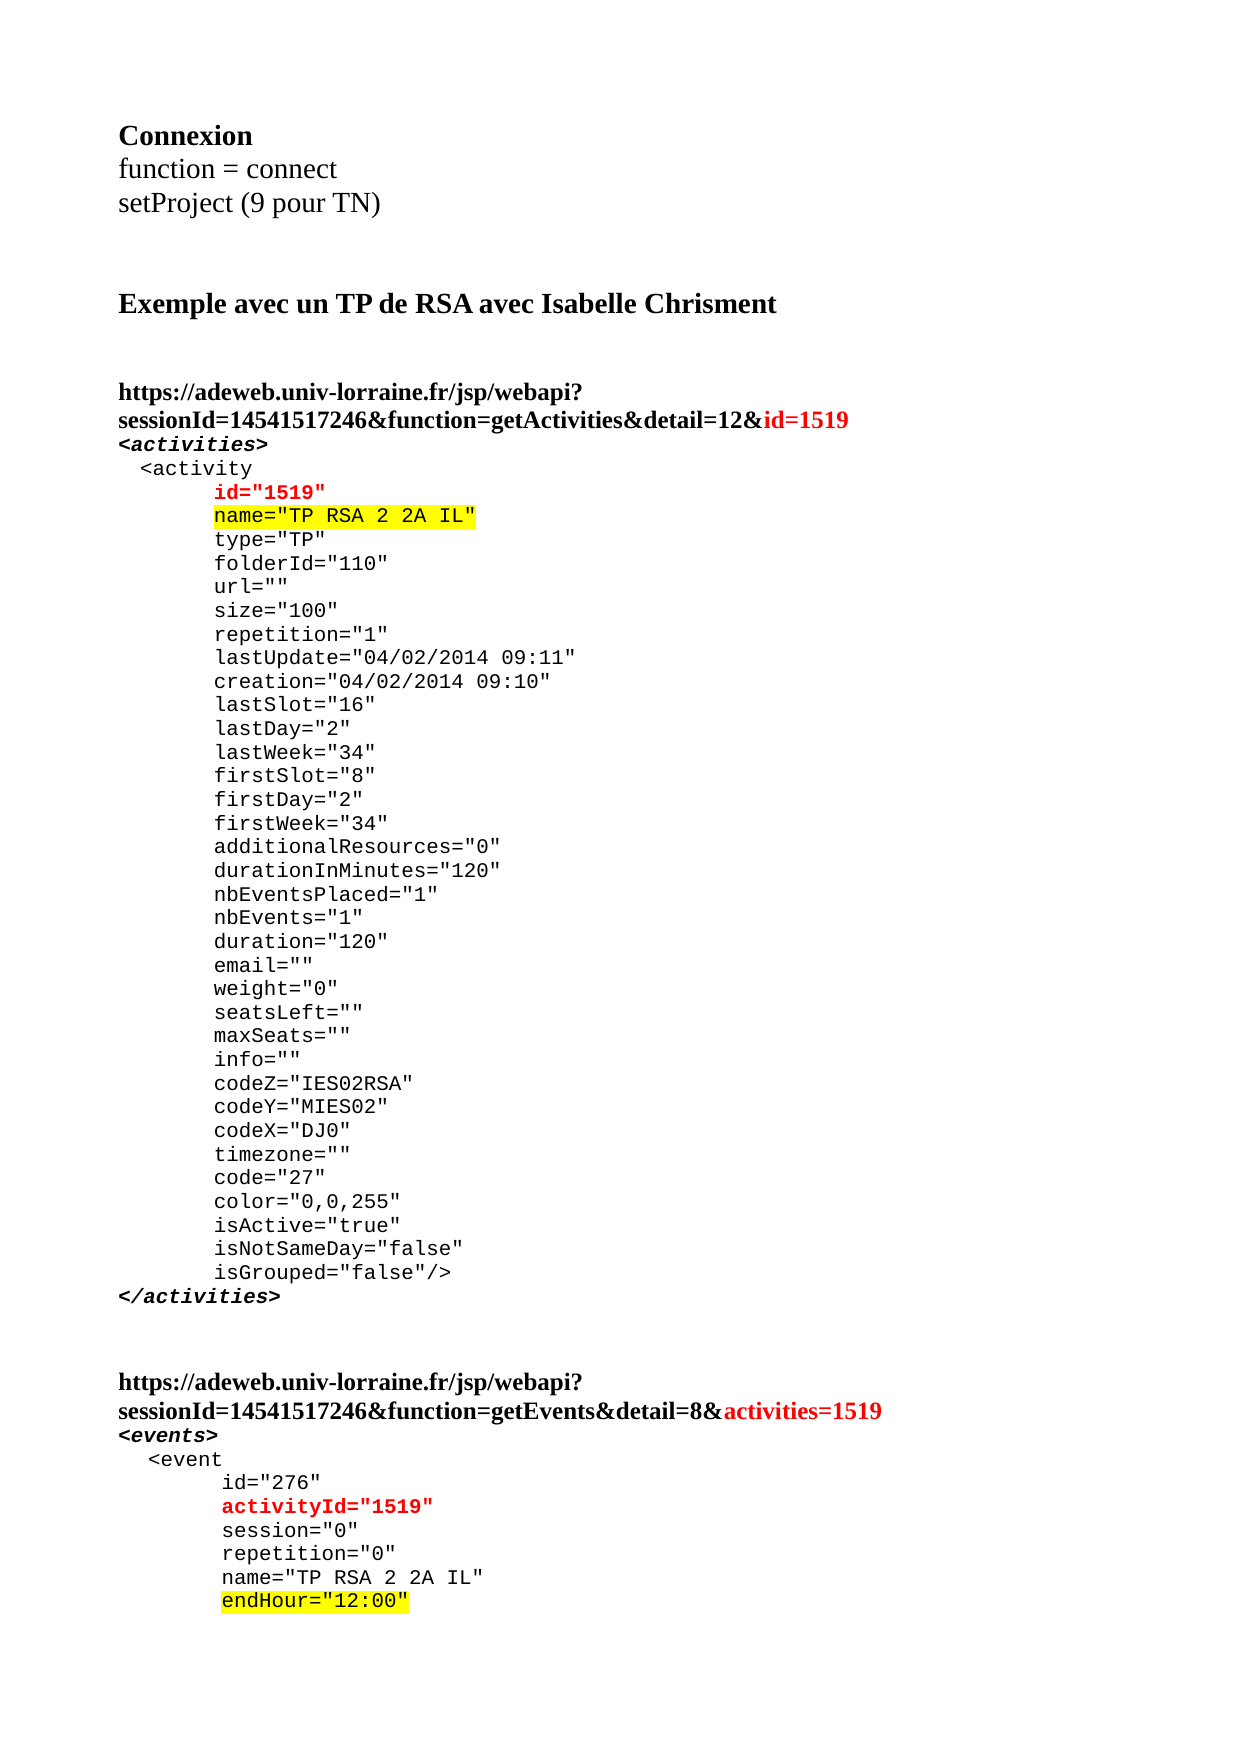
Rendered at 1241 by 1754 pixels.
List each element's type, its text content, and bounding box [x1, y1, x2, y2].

text name="TP RSA 2 2A IL" [148, 1567, 1122, 1591]
text https://adeweb.univ-lorraine.fr/jsp/webapi?sessionId=14541517246&function=getActivities&detail=12&id=1519 [118, 377, 1122, 434]
text codeZ="IES02RSA" [140, 1073, 1122, 1096]
text isActive="true" [140, 1215, 1122, 1238]
text firstDay="2" [140, 789, 1122, 813]
text function = connect [118, 152, 1122, 185]
text info="" [140, 1049, 1122, 1073]
text codeY="MIES02" [140, 1096, 1122, 1120]
text size="100" [140, 600, 1122, 623]
text timezone="" [140, 1144, 1122, 1167]
text codeX="DJ0" [140, 1120, 1122, 1144]
text durationInMinutes="120" [140, 860, 1122, 884]
text maxSeats="" [140, 1026, 1122, 1049]
text url="" [140, 576, 1122, 600]
text creation="04/02/2014 09:10" [140, 671, 1122, 694]
text setProject (9 pour TN) [118, 185, 1122, 219]
text lastSlot="16" [140, 694, 1122, 718]
text firstWeek="34" [140, 813, 1122, 836]
text lastDay="2" [140, 718, 1122, 742]
text seatsLeft="" [140, 1002, 1122, 1026]
text repetition="0" [148, 1543, 1122, 1567]
text code="27" [140, 1167, 1122, 1191]
text type="TP" [140, 529, 1122, 553]
text nbEventsPlaced="1" [140, 884, 1122, 907]
text endHour="12:00" [148, 1591, 1122, 1614]
text firstSlot="8" [140, 765, 1122, 789]
text weight="0" [140, 978, 1122, 1002]
text additionalResources="0" [140, 836, 1122, 860]
text nbEvents="1" [140, 907, 1122, 931]
text duration="120" [140, 931, 1122, 954]
text folderId="110" [140, 553, 1122, 576]
text Exemple avec un TP de RSA avec Isabelle Chrisment [118, 286, 1122, 319]
text <activity [140, 458, 1122, 482]
text name="TP RSA 2 2A IL" [140, 505, 1122, 529]
text id="276" [148, 1472, 1122, 1496]
text activityId="1519" [148, 1496, 1122, 1519]
text isGrouped="false"/> [140, 1262, 1122, 1286]
text color="0,0,255" [140, 1191, 1122, 1215]
text <events> [118, 1425, 1122, 1449]
text <event [148, 1449, 1122, 1472]
text session="0" [148, 1519, 1122, 1543]
text email="" [140, 954, 1122, 978]
text <activities> [118, 434, 1122, 458]
text </activities> [118, 1286, 1122, 1309]
text isNotSameDay="false" [140, 1238, 1122, 1262]
text lastWeek="34" [140, 742, 1122, 765]
text lastUpdate="04/02/2014 09:11" [140, 647, 1122, 671]
text Connexion [118, 118, 1122, 152]
text repetition="1" [140, 623, 1122, 647]
text id="1519" [140, 482, 1122, 505]
text https://adeweb.univ-lorraine.fr/jsp/webapi?sessionId=14541517246&function=getEvents&detail=8&activities=1519 [118, 1367, 1122, 1425]
